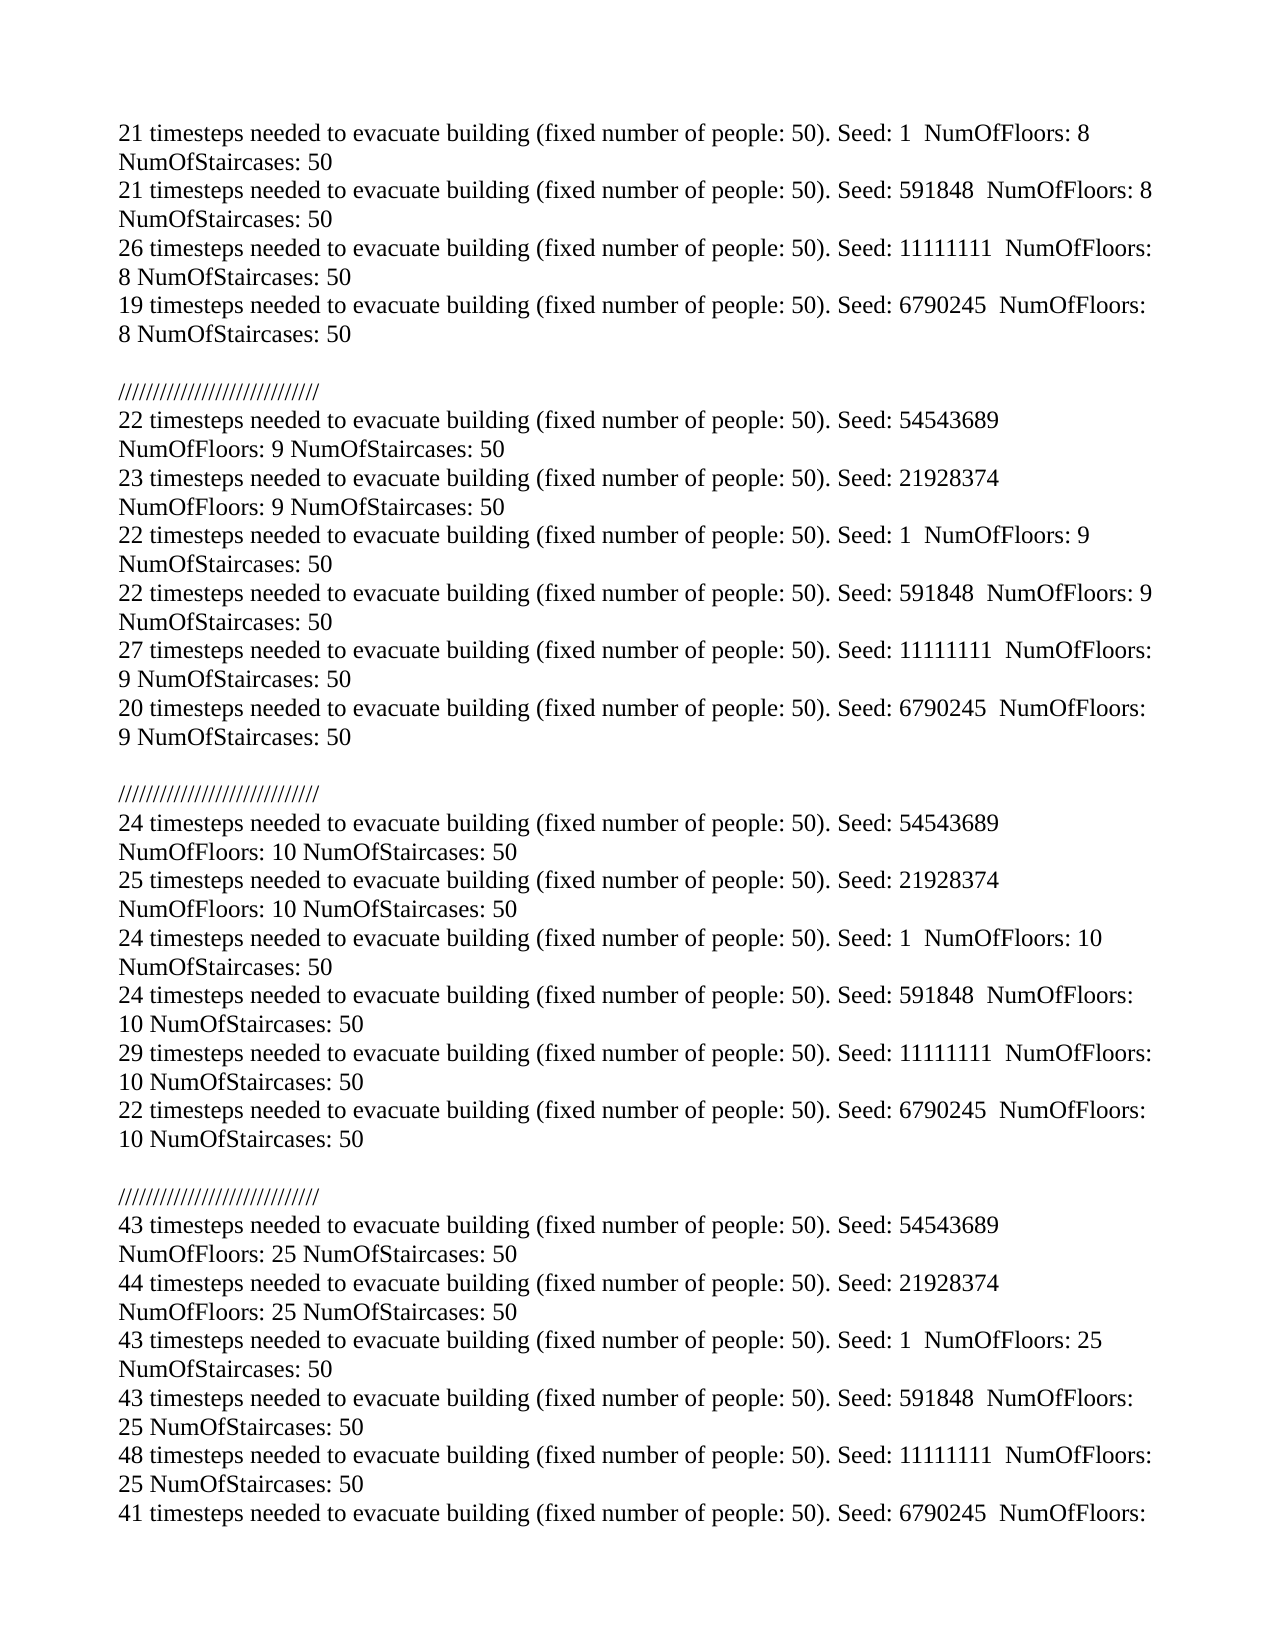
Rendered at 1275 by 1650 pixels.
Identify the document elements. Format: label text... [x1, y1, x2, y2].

text 22 timesteps needed to evacuate building (fixed number of people: 50). Seed: 591848 NumOfFloors: 9 NumOfStaircases: 50 [118, 578, 1157, 636]
text 43 timesteps needed to evacuate building (fixed number of people: 50). Seed: 54543689 NumOfFloors: 25 NumOfStaircases: 50 [118, 1211, 1157, 1268]
text ///////////////////////////// [118, 779, 1157, 808]
text 26 timesteps needed to evacuate building (fixed number of people: 50). Seed: 11111111 NumOfFloors: 8 NumOfStaircases: 50 [118, 233, 1157, 291]
text 20 timesteps needed to evacuate building (fixed number of people: 50). Seed: 6790245 NumOfFloors: 9 NumOfStaircases: 50 [118, 693, 1157, 751]
text 21 timesteps needed to evacuate building (fixed number of people: 50). Seed: 591848 NumOfFloors: 8 NumOfStaircases: 50 [118, 176, 1157, 233]
text 22 timesteps needed to evacuate building (fixed number of people: 50). Seed: 6790245 NumOfFloors: 10 NumOfStaircases: 50 [118, 1096, 1157, 1153]
text 25 timesteps needed to evacuate building (fixed number of people: 50). Seed: 21928374 NumOfFloors: 10 NumOfStaircases: 50 [118, 866, 1157, 923]
text 48 timesteps needed to evacuate building (fixed number of people: 50). Seed: 11111111 NumOfFloors: 25 NumOfStaircases: 50 [118, 1441, 1157, 1498]
text 29 timesteps needed to evacuate building (fixed number of people: 50). Seed: 11111111 NumOfFloors: 10 NumOfStaircases: 50 [118, 1038, 1157, 1096]
text ///////////////////////////// [118, 1182, 1157, 1211]
text 43 timesteps needed to evacuate building (fixed number of people: 50). Seed: 1 NumOfFloors: 25 NumOfStaircases: 50 [118, 1326, 1157, 1383]
text 44 timesteps needed to evacuate building (fixed number of people: 50). Seed: 21928374 NumOfFloors: 25 NumOfStaircases: 50 [118, 1268, 1157, 1326]
text 22 timesteps needed to evacuate building (fixed number of people: 50). Seed: 54543689 NumOfFloors: 9 NumOfStaircases: 50 [118, 406, 1157, 463]
text 21 timesteps needed to evacuate building (fixed number of people: 50). Seed: 1 NumOfFloors: 8 NumOfStaircases: 50 [118, 118, 1157, 176]
text 27 timesteps needed to evacuate building (fixed number of people: 50). Seed: 11111111 NumOfFloors: 9 NumOfStaircases: 50 [118, 636, 1157, 693]
text ///////////////////////////// [118, 377, 1157, 406]
text 24 timesteps needed to evacuate building (fixed number of people: 50). Seed: 591848 NumOfFloors: 10 NumOfStaircases: 50 [118, 981, 1157, 1038]
text 23 timesteps needed to evacuate building (fixed number of people: 50). Seed: 21928374 NumOfFloors: 9 NumOfStaircases: 50 [118, 463, 1157, 521]
text 24 timesteps needed to evacuate building (fixed number of people: 50). Seed: 1 NumOfFloors: 10 NumOfStaircases: 50 [118, 923, 1157, 981]
text 22 timesteps needed to evacuate building (fixed number of people: 50). Seed: 1 NumOfFloors: 9 NumOfStaircases: 50 [118, 521, 1157, 578]
text 19 timesteps needed to evacuate building (fixed number of people: 50). Seed: 6790245 NumOfFloors: 8 NumOfStaircases: 50 [118, 291, 1157, 348]
text 41 timesteps needed to evacuate building (fixed number of people: 50). Seed: 6790245 NumOfFloors: [118, 1498, 1157, 1527]
text 24 timesteps needed to evacuate building (fixed number of people: 50). Seed: 54543689 NumOfFloors: 10 NumOfStaircases: 50 [118, 808, 1157, 866]
text 43 timesteps needed to evacuate building (fixed number of people: 50). Seed: 591848 NumOfFloors: 25 NumOfStaircases: 50 [118, 1383, 1157, 1441]
